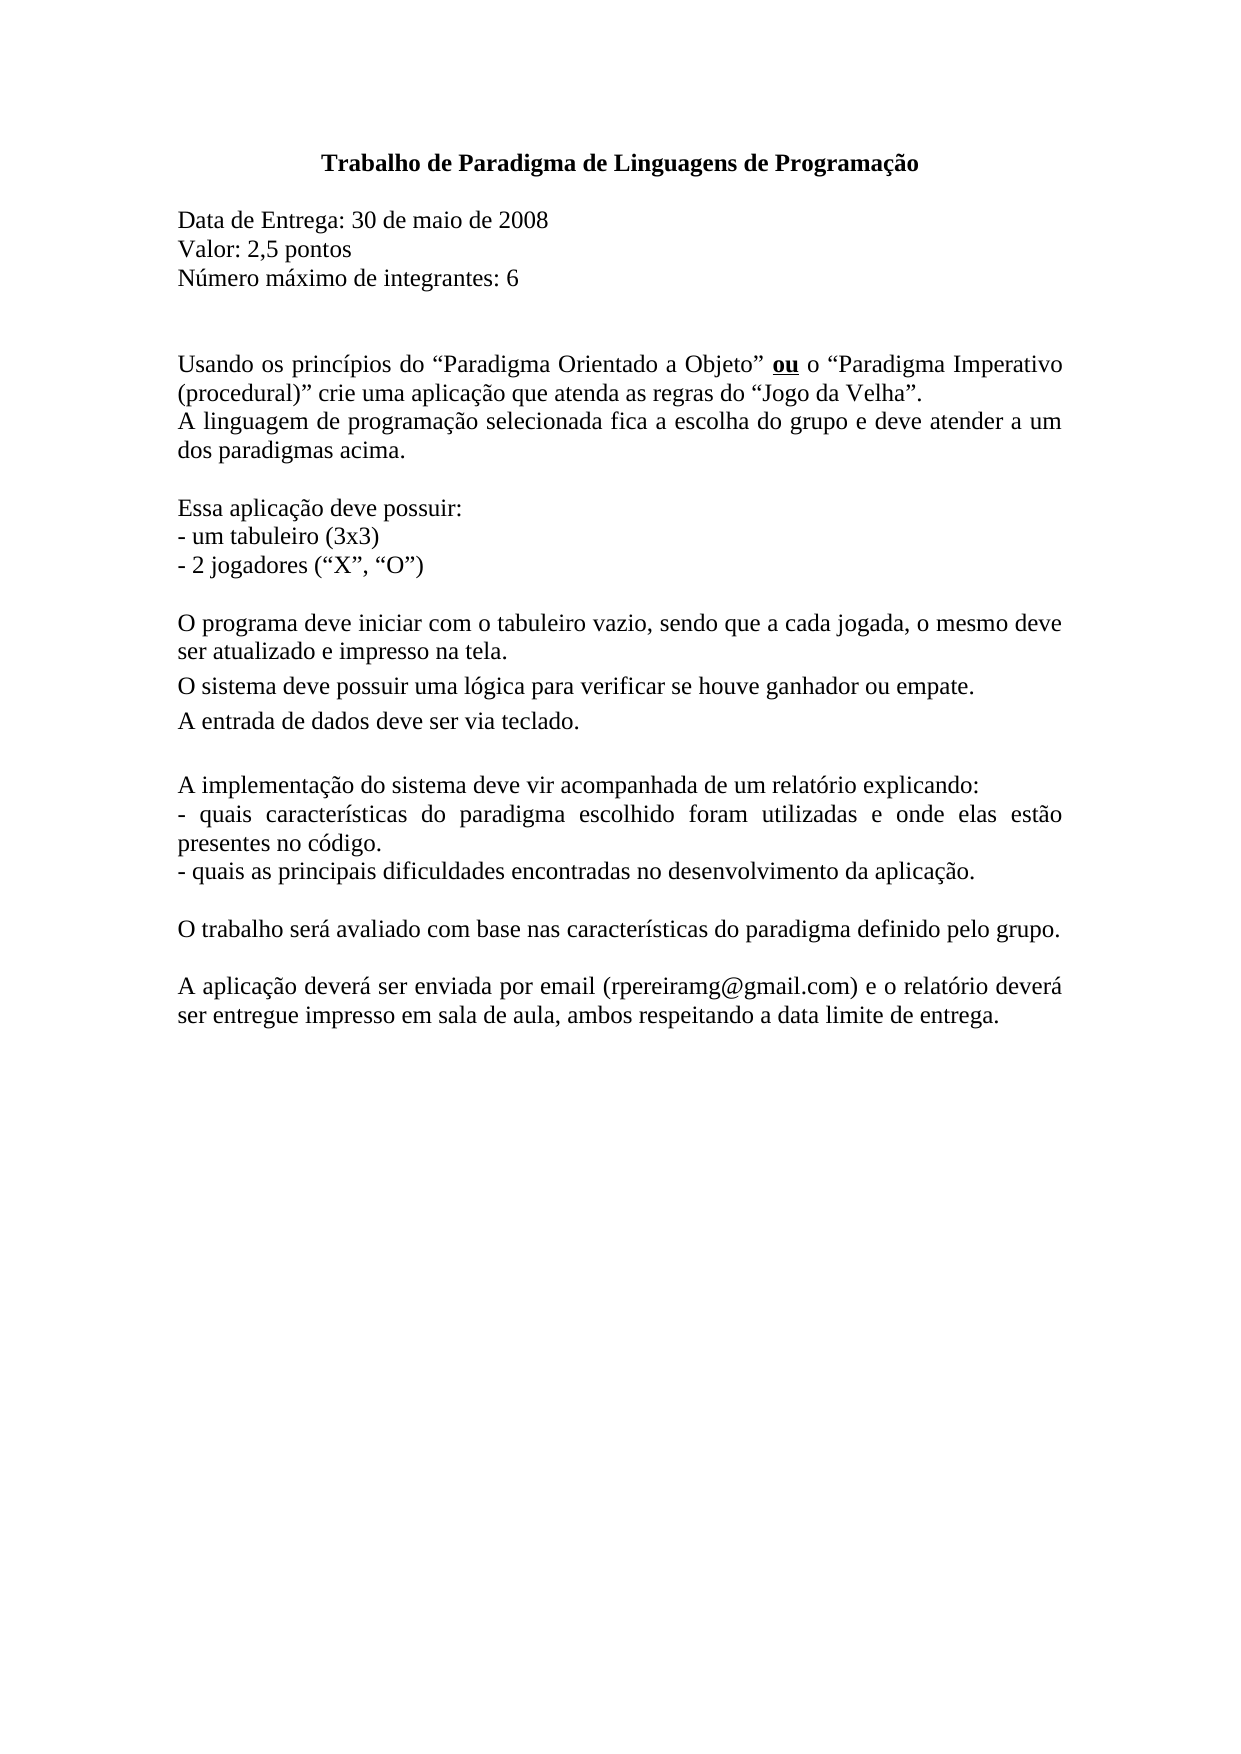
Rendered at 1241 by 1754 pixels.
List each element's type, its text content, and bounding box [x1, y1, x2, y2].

text - um tabuleiro (3x3) [177, 521, 1063, 550]
text Número máximo de integrantes: 6 [177, 263, 1063, 291]
text Trabalho de Paradigma de Linguagens de Programação [177, 148, 1063, 176]
text - quais características do paradigma escolhido foram utilizadas e onde elas estão presentes no código. [177, 799, 1063, 856]
text - quais as principais dificuldades encontradas no desenvolvimento da aplicação. [177, 856, 1063, 885]
text Valor: 2,5 pontos [177, 234, 1063, 263]
text O programa deve iniciar com o tabuleiro vazio, sendo que a cada jogada, o mesmo deve ser atualizado e impresso na tela. [177, 608, 1063, 665]
text O sistema deve possuir uma lógica para verificar se houve ganhador ou empate. [177, 671, 1063, 700]
text Usando os princípios do “Paradigma Orientado a Objeto” ou o “Paradigma Imperativo (procedural)” crie uma aplicação que atenda as regras do “Jogo da Velha”. [177, 349, 1063, 406]
text Essa aplicação deve possuir: [177, 493, 1063, 521]
text O trabalho será avaliado com base nas características do paradigma definido pelo grupo. [177, 914, 1063, 943]
text A implementação do sistema deve vir acompanhada de um relatório explicando: [177, 770, 1063, 799]
text A linguagem de programação selecionada fica a escolha do grupo e deve atender a um dos paradigmas acima. [177, 406, 1063, 464]
text - 2 jogadores (“X”, “O”) [177, 550, 1063, 579]
text A aplicação deverá ser enviada por email (rpereiramg@gmail.com) e o relatório deverá ser entregue impresso em sala de aula, ambos respeitando a data limite de entrega. [177, 971, 1063, 1029]
text Data de Entrega: 30 de maio de 2008 [177, 205, 1063, 234]
text A entrada de dados deve ser via teclado. [177, 706, 1063, 735]
